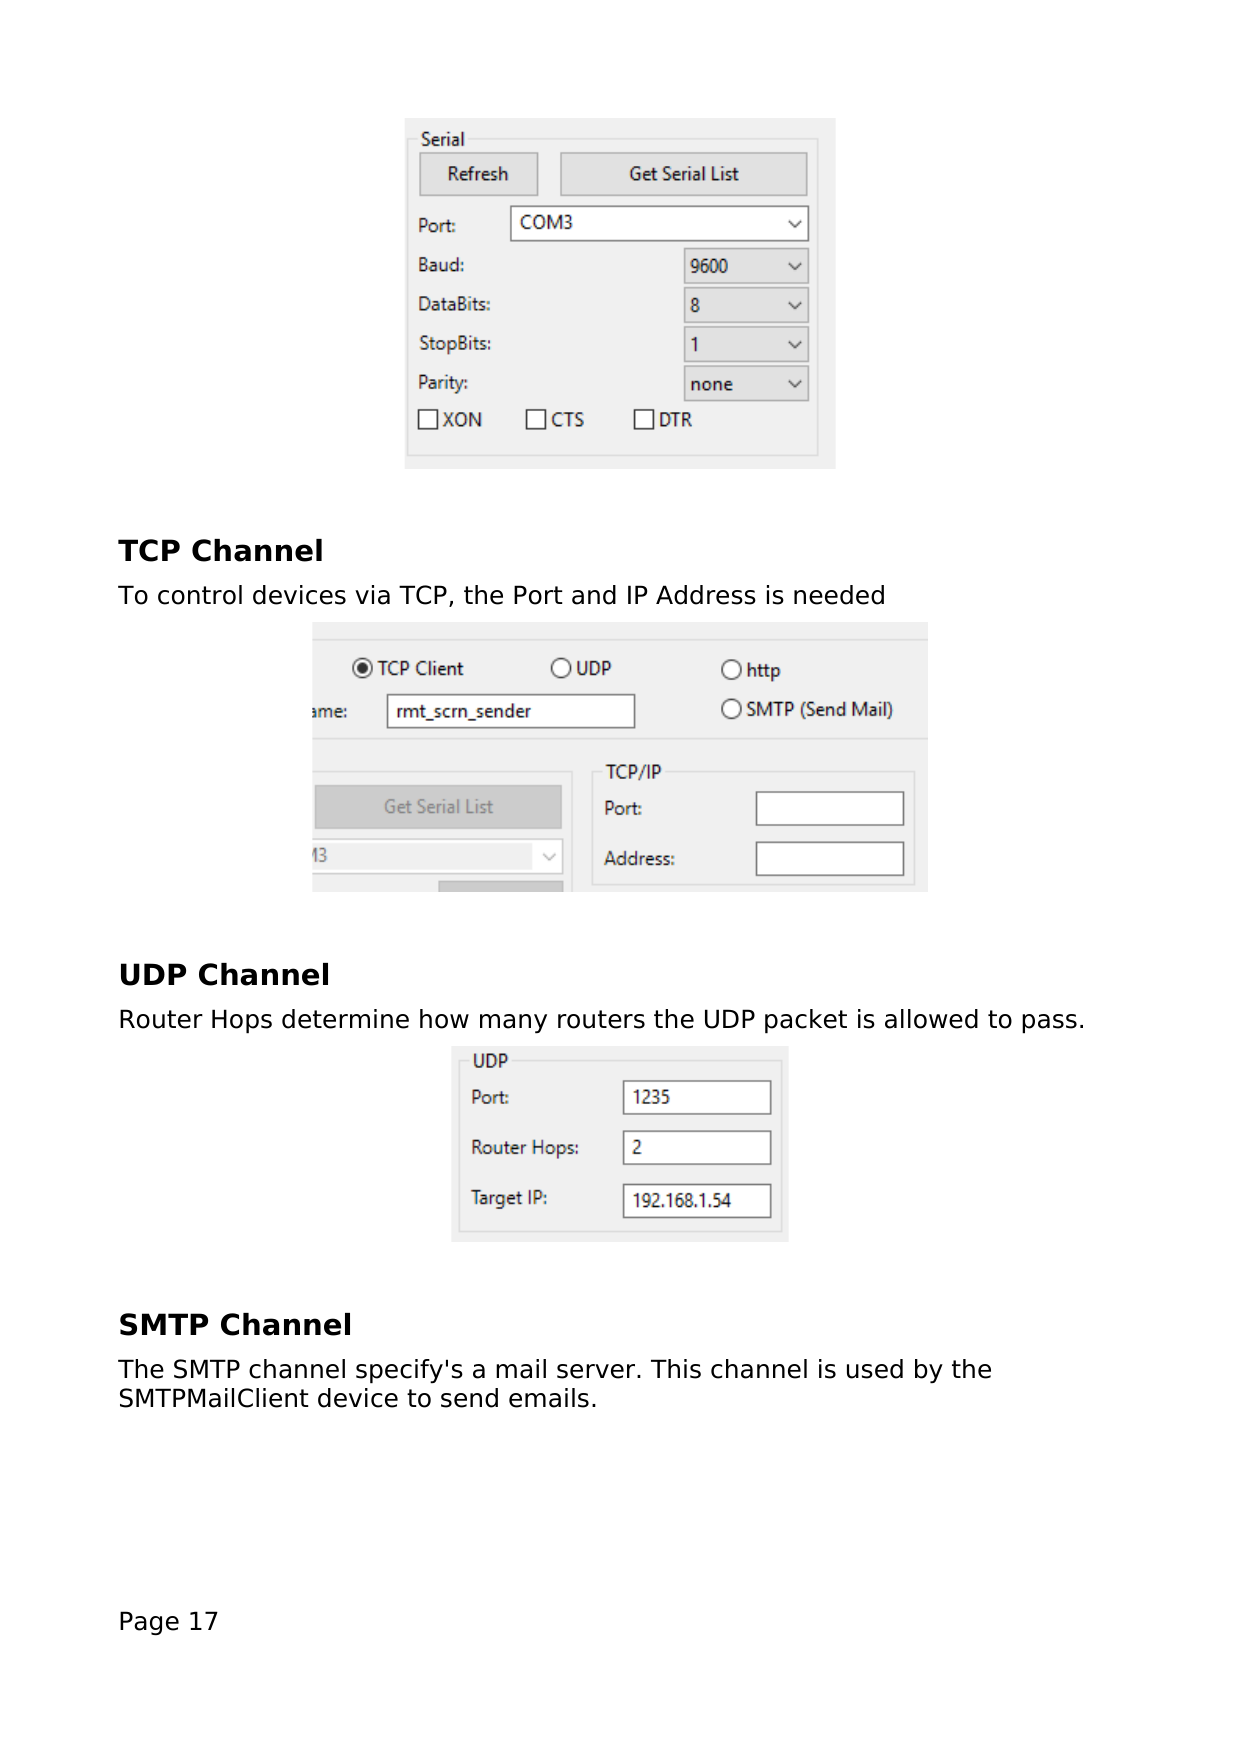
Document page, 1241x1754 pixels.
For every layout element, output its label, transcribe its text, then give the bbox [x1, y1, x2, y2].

subtitle SMTP Channel [118, 1308, 1122, 1342]
subtitle TCP Channel [118, 535, 1122, 569]
text To control devices via TCP, the Port and IP Address is needed [118, 581, 1122, 610]
text The SMTP channel specify's a mail server. This channel is used by the SMTPMailClient device to send emails. [118, 1355, 1122, 1413]
picture [312, 622, 928, 892]
picture [404, 118, 836, 469]
subtitle UDP Channel [118, 958, 1122, 992]
picture [451, 1046, 789, 1242]
text Router Hops determine how many routers the UDP packet is allowed to pass. [118, 1005, 1122, 1034]
